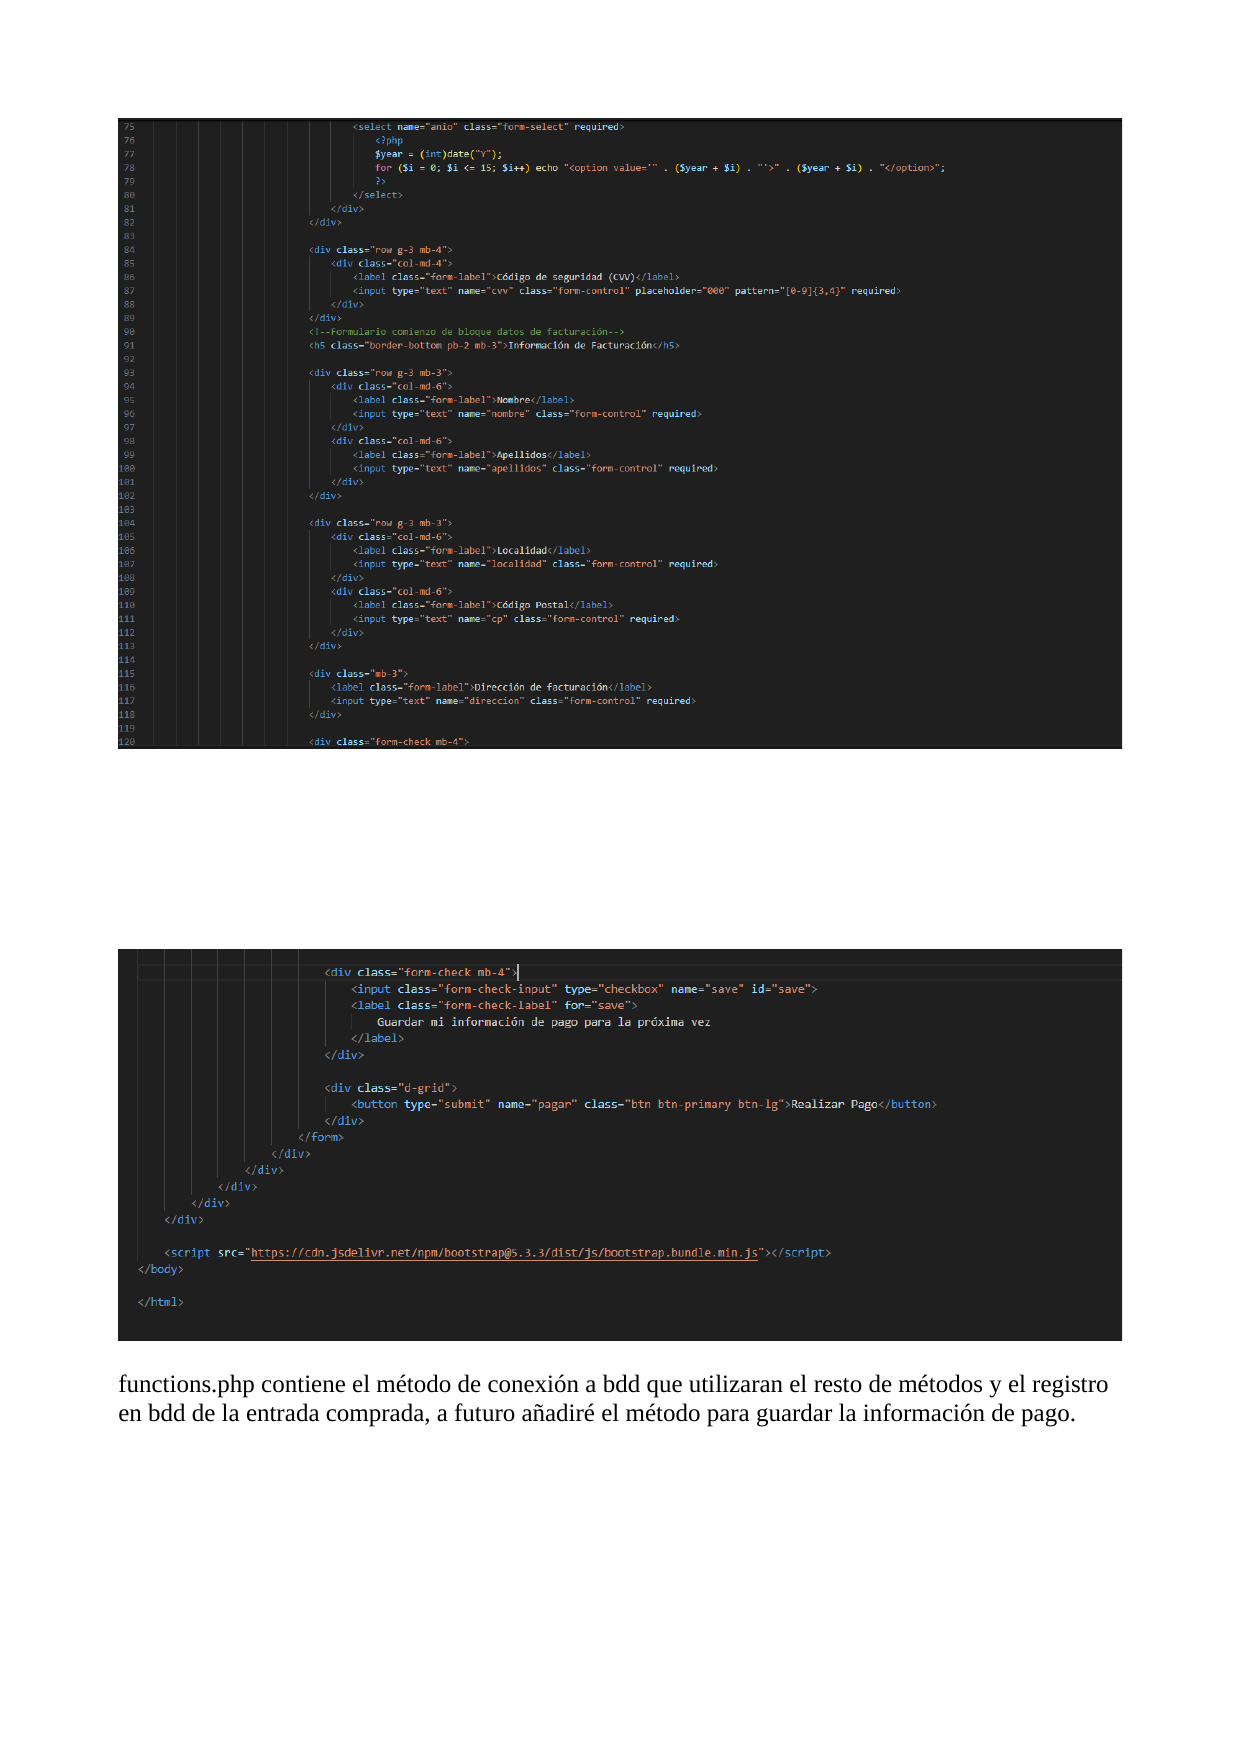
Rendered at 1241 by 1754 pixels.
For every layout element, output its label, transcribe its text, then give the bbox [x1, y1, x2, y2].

picture [118, 949, 1123, 1341]
text functions.php contiene el método de conexión a bdd que utilizaran el resto de métodos y el registro en bdd de la entrada comprada, a futuro añadiré el método para guardar la información de pago. [118, 1369, 1122, 1427]
picture [118, 118, 1123, 749]
